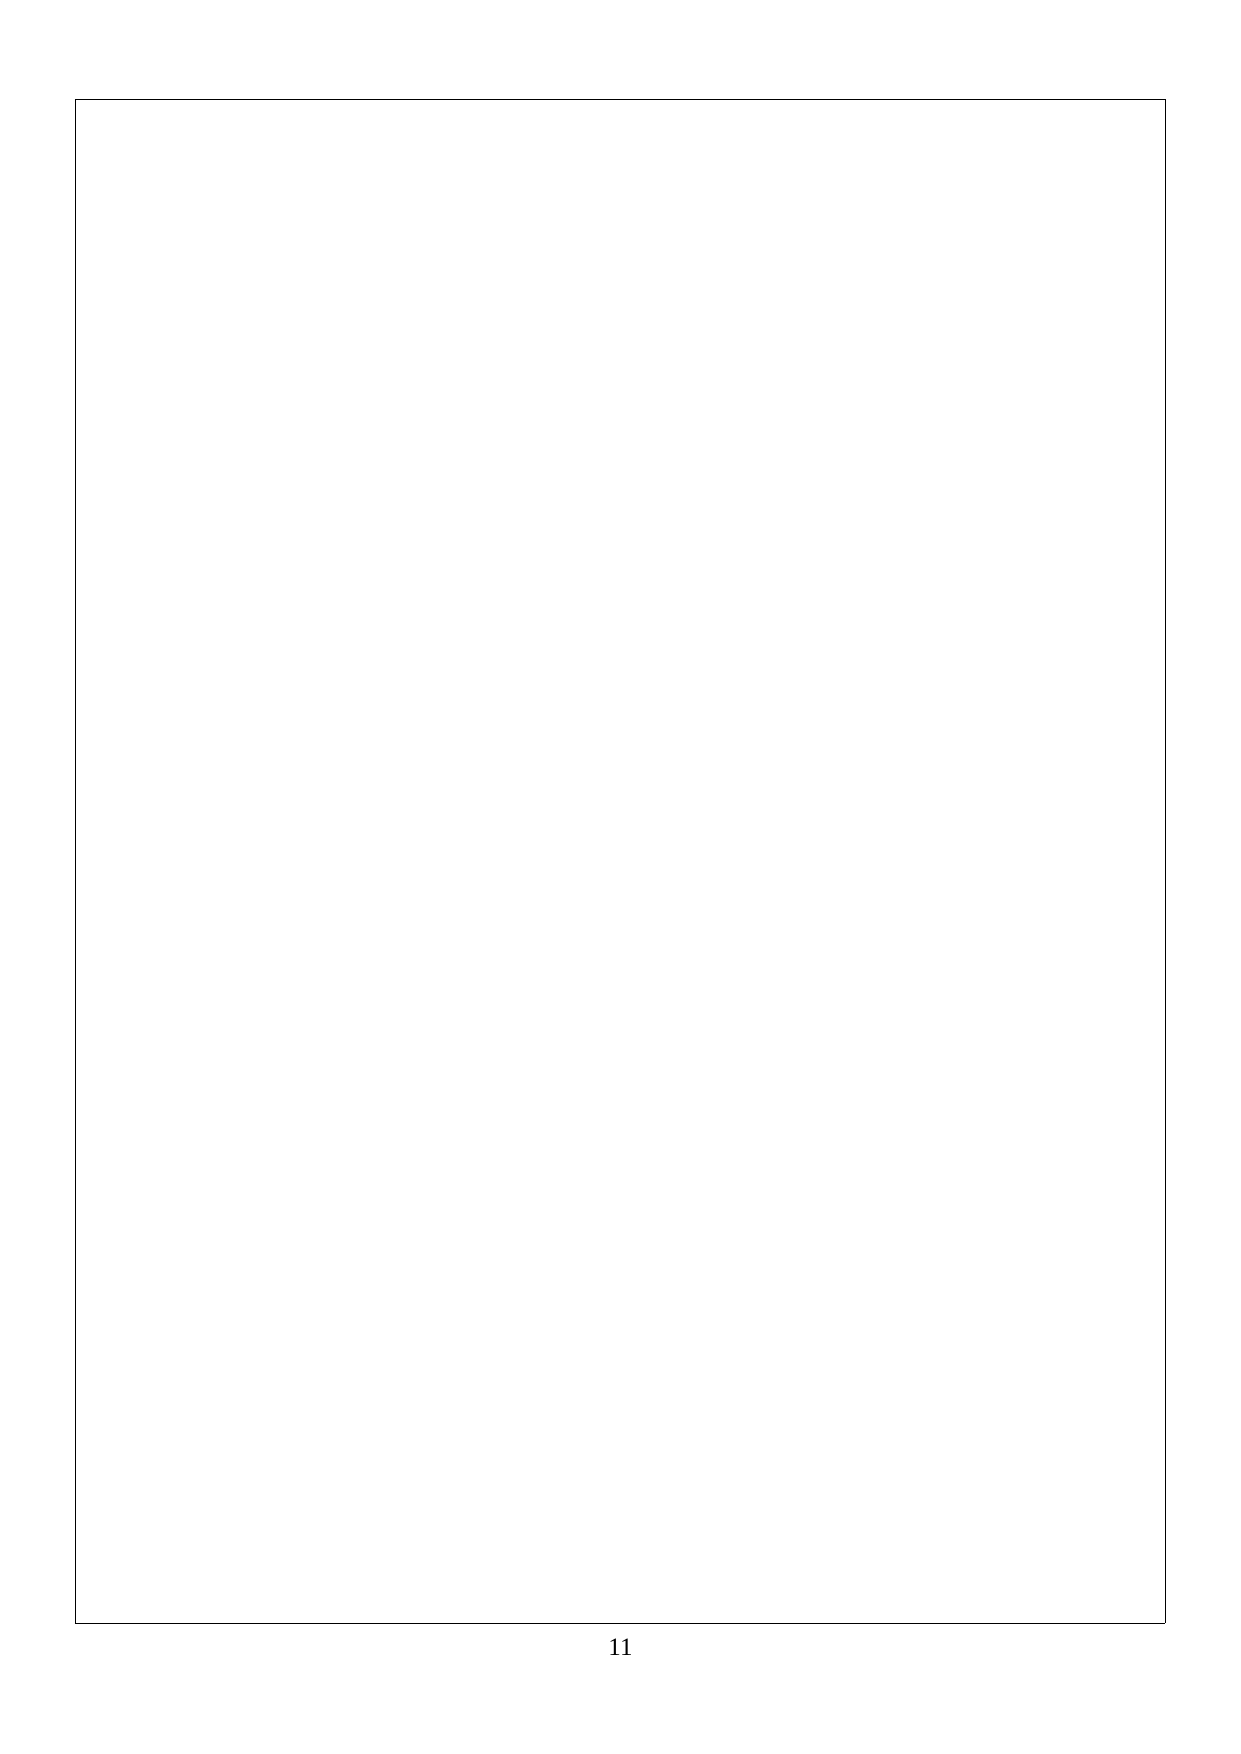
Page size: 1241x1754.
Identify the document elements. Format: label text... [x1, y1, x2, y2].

text 10 [75, 1624, 1165, 1661]
table_header [76, 100, 1165, 1623]
